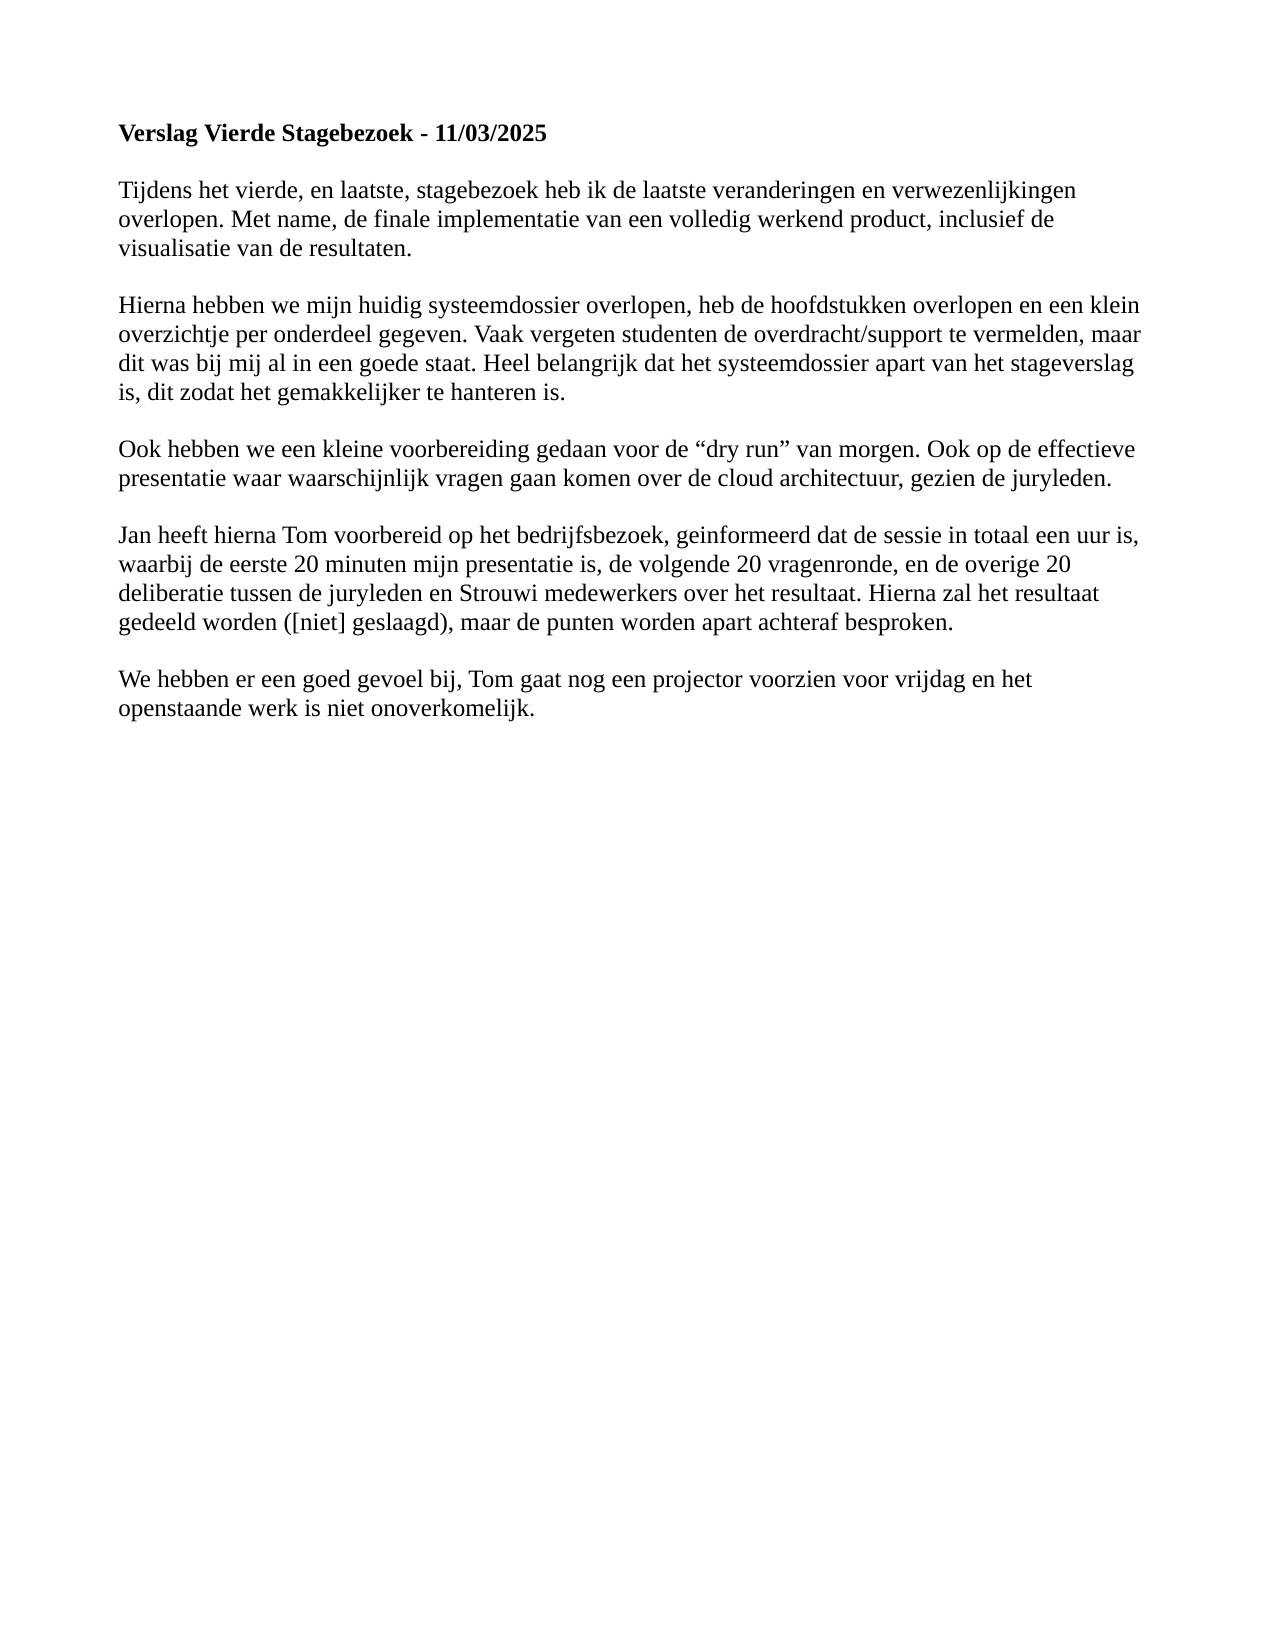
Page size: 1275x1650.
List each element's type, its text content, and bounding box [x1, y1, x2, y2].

text Hierna hebben we mijn huidig systeemdossier overlopen, heb de hoofdstukken overlopen en een klein overzichtje per onderdeel gegeven. Vaak vergeten studenten de overdracht/support te vermelden, maar dit was bij mij al in een goede staat. Heel belangrijk dat het systeemdossier apart van het stageverslag is, dit zodat het gemakkelijker te hanteren is. [118, 291, 1157, 406]
text Jan heeft hierna Tom voorbereid op het bedrijfsbezoek, geinformeerd dat de sessie in totaal een uur is, waarbij de eerste 20 minuten mijn presentatie is, de volgende 20 vragenronde, en de overige 20 deliberatie tussen de juryleden en Strouwi medewerkers over het resultaat. Hierna zal het resultaat gedeeld worden ([niet] geslaagd), maar de punten worden apart achteraf besproken. [118, 521, 1157, 636]
text Ook hebben we een kleine voorbereiding gedaan voor de “dry run” van morgen. Ook op de effectieve presentatie waar waarschijnlijk vragen gaan komen over de cloud architectuur, gezien de juryleden. [118, 434, 1157, 492]
text We hebben er een goed gevoel bij, Tom gaat nog een projector voorzien voor vrijdag en het openstaande werk is niet onoverkomelijk. [118, 664, 1157, 722]
text Tijdens het vierde, en laatste, stagebezoek heb ik de laatste veranderingen en verwezenlijkingen overlopen. Met name, de finale implementatie van een volledig werkend product, inclusief de visualisatie van de resultaten. [118, 176, 1157, 262]
text Verslag Vierde Stagebezoek - 11/03/2025 [118, 118, 1157, 147]
